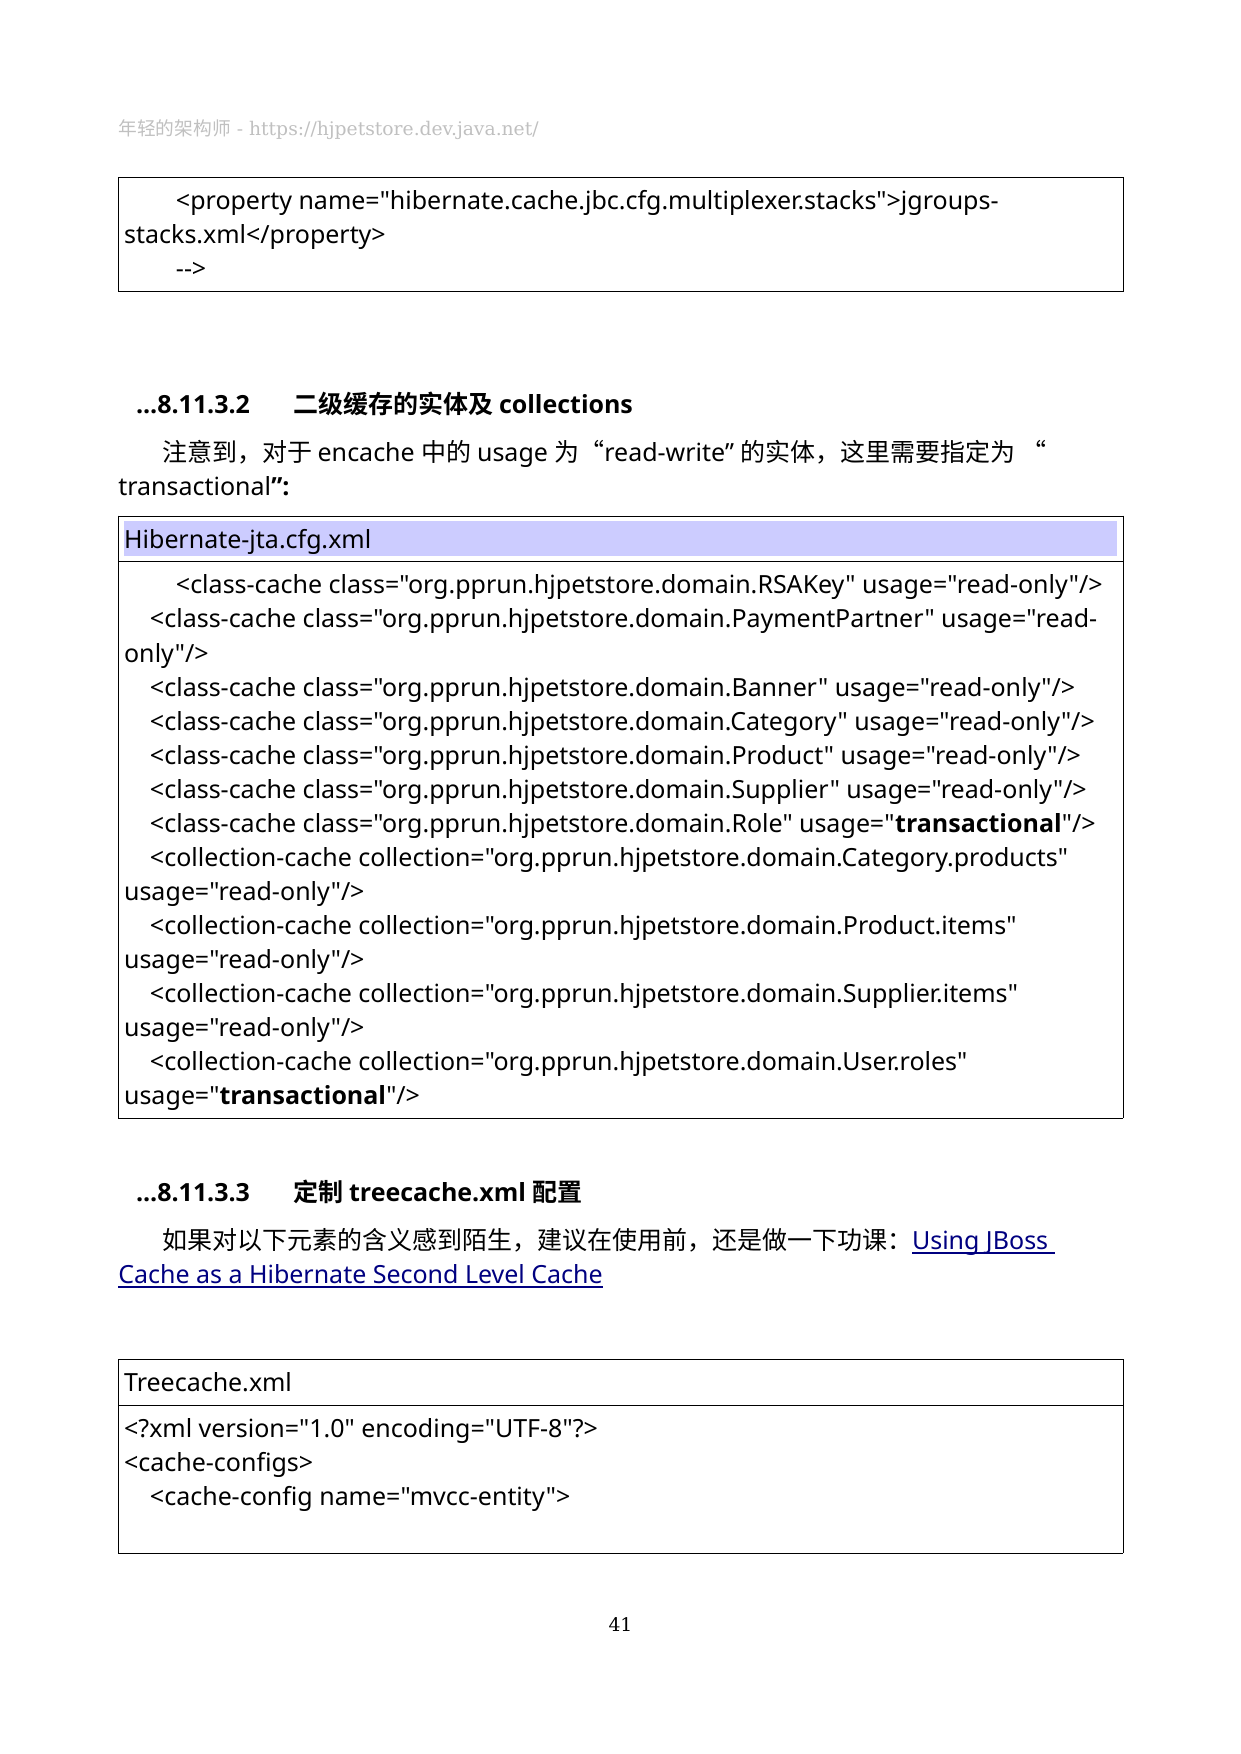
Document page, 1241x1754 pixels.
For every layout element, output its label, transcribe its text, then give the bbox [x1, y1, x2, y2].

subtitle 二级缓存的实体及 collections [136, 384, 1122, 420]
text 如果对以下元素的含义感到陌生，建议在使用前，还是做一下功课：Using JBoss Cache as a Hibernate Second Level Cache [118, 1221, 1122, 1291]
table_header Treecache.xml [119, 1360, 1123, 1405]
table_cell <class-cache class="org.pprun.hjpetstore.domain.RSAKey" usage="read-only"/> <class-cache class="org.pprun.hjpetstore.domain.PaymentPartner" usage="read-only"/> <class-cache class="org.pprun.hjpetstore.domain.Banner" usage="read-only"/> <class-cache class="org.pprun.hjpetstore.domain.Category" usage="read-only"/> <class-cache class="org.pprun.hjpetstore.domain.Product" usage="read-only"/> <class-cache class="org.pprun.hjpetstore.domain.Supplier" usage="read-only"/> <class-cache class="org.pprun.hjpetstore.domain.Role" usage="transactional"/> <collection-cache collection="org.pprun.hjpetstore.domain.Category.products" usage="read-only"/> <collection-cache collection="org.pprun.hjpetstore.domain.Product.items" usage="read-only"/> <collection-cache collection="org.pprun.hjpetstore.domain.Supplier.items" usage="read-only"/> <collection-cache collection="org.pprun.hjpetstore.domain.User.roles" usage="transactional"/> [119, 562, 1123, 1118]
table_cell <property name="hibernate.cache.jbc.cfg.multiplexer.stacks">jgroups-stacks.xml</property> --> [119, 178, 1123, 291]
subtitle 定制 treecache.xml 配置 [136, 1172, 1122, 1208]
table_cell <?xml version="1.0" encoding="UTF-8"?> <cache-configs> <cache-config name="mvcc-entity"> [119, 1406, 1123, 1553]
text 注意到，对于 encache 中的 usage 为“read-write” 的实体，这里需要指定为 “ transactional”: [118, 433, 1122, 503]
table_header Hibernate-jta.cfg.xml [119, 517, 1123, 561]
